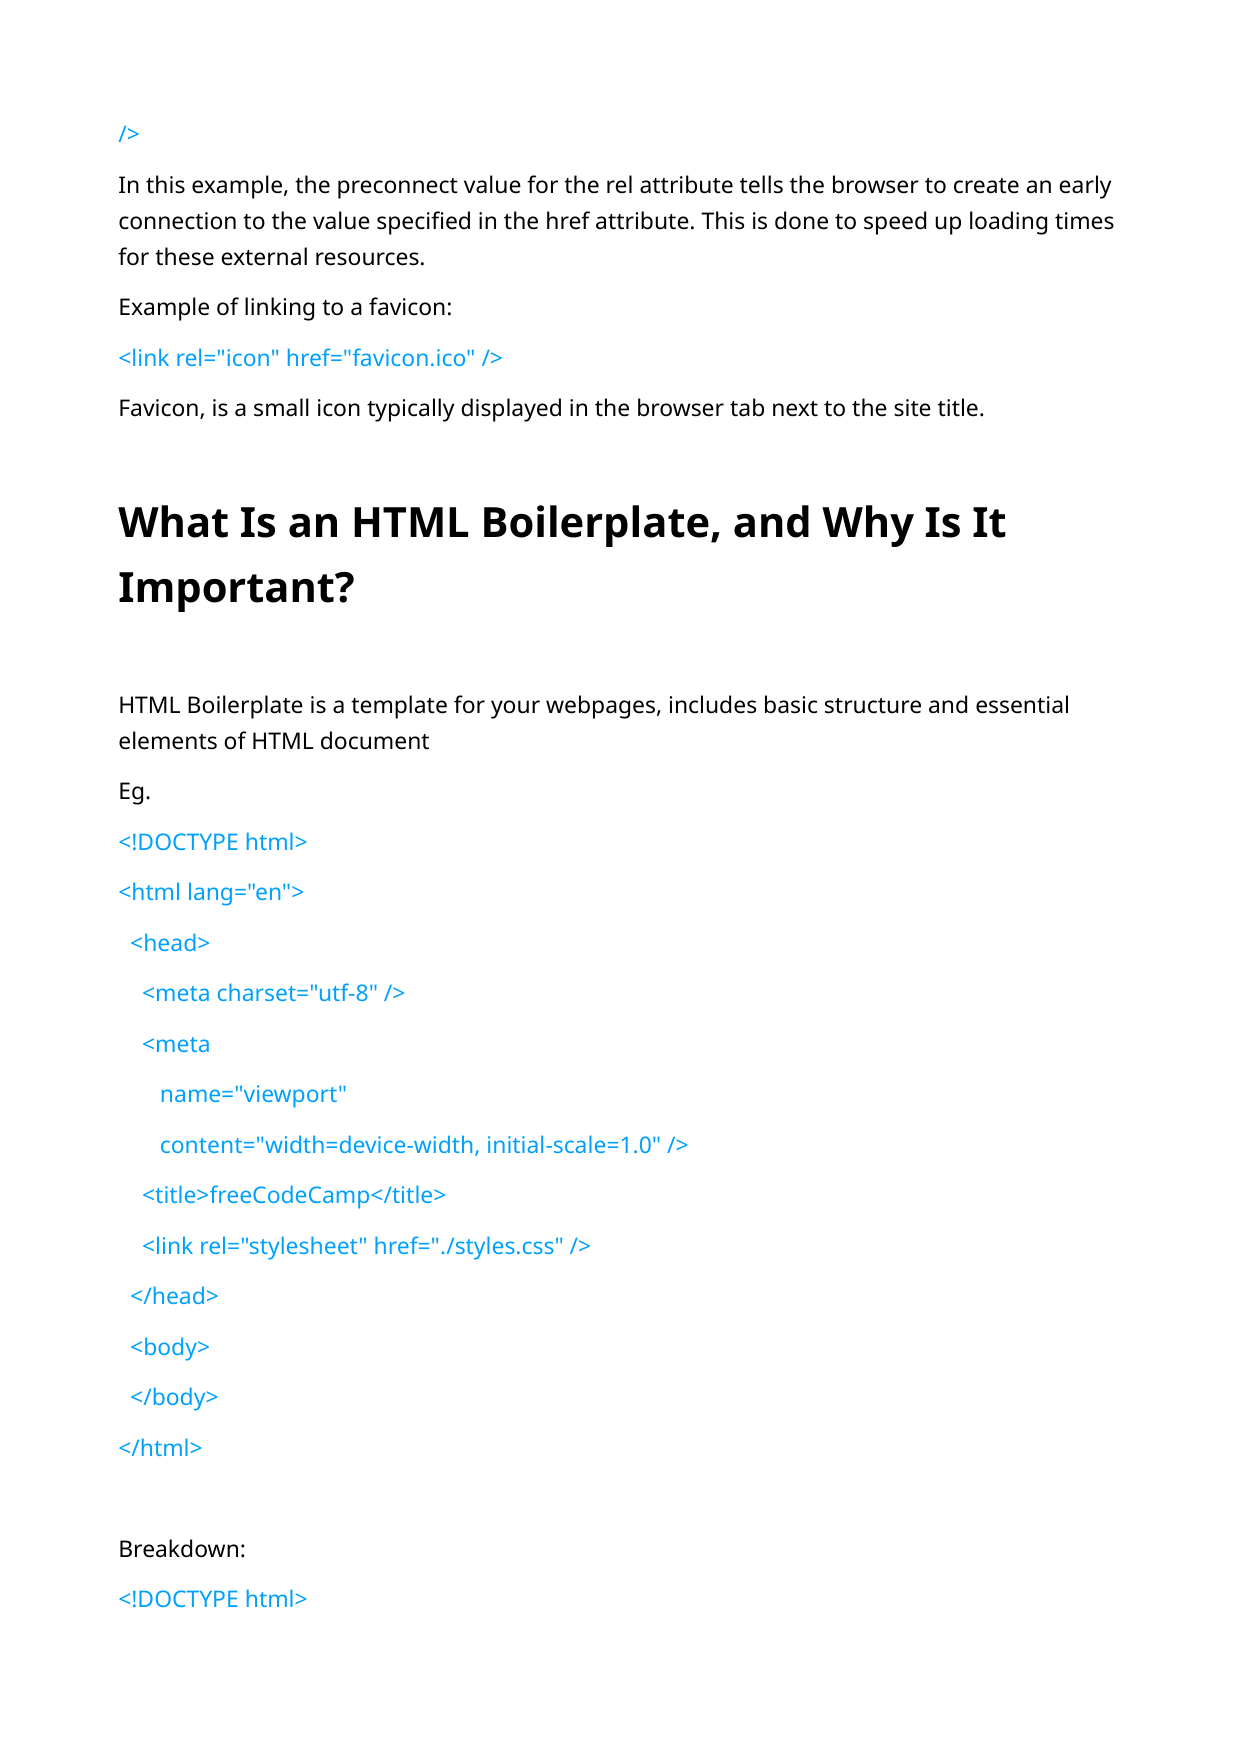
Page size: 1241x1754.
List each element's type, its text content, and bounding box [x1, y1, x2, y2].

text <body> [118, 1331, 1122, 1362]
text In this example, the preconnect value for the rel attribute tells the browser to create an early connection to the value specified in the href attribute. This is done to speed up loading times for these external resources. [118, 169, 1122, 272]
text <head> [118, 927, 1122, 958]
text <!DOCTYPE html> [118, 826, 1122, 857]
text Example of linking to a favicon: [118, 291, 1122, 322]
text </body> [118, 1381, 1122, 1413]
text <meta [118, 1028, 1122, 1059]
text <meta charset="utf-8" /> [118, 977, 1122, 1008]
text <html lang="en"> [118, 876, 1122, 907]
text <!DOCTYPE html> [118, 1583, 1122, 1615]
text HTML Boilerplate is a template for your webpages, includes basic structure and essential elements of HTML document [118, 689, 1122, 756]
text <link rel="stylesheet" href="./styles.css" /> [118, 1230, 1122, 1261]
text </head> [118, 1280, 1122, 1312]
text Eg. [118, 775, 1122, 806]
text <link rel="icon" href="favicon.ico" /> [118, 342, 1122, 373]
text Breakdown: [118, 1533, 1122, 1564]
text /> [118, 118, 1122, 149]
text What Is an HTML Boilerplate, and Why Is It Important? [118, 493, 1122, 615]
text </html> [118, 1432, 1122, 1463]
text content="width=device-width, initial-scale=1.0" /> [118, 1129, 1122, 1160]
text Favicon, is a small icon typically displayed in the browser tab next to the site title. [118, 392, 1122, 423]
text name="viewport" [118, 1078, 1122, 1109]
text <title>freeCodeCamp</title> [118, 1179, 1122, 1211]
